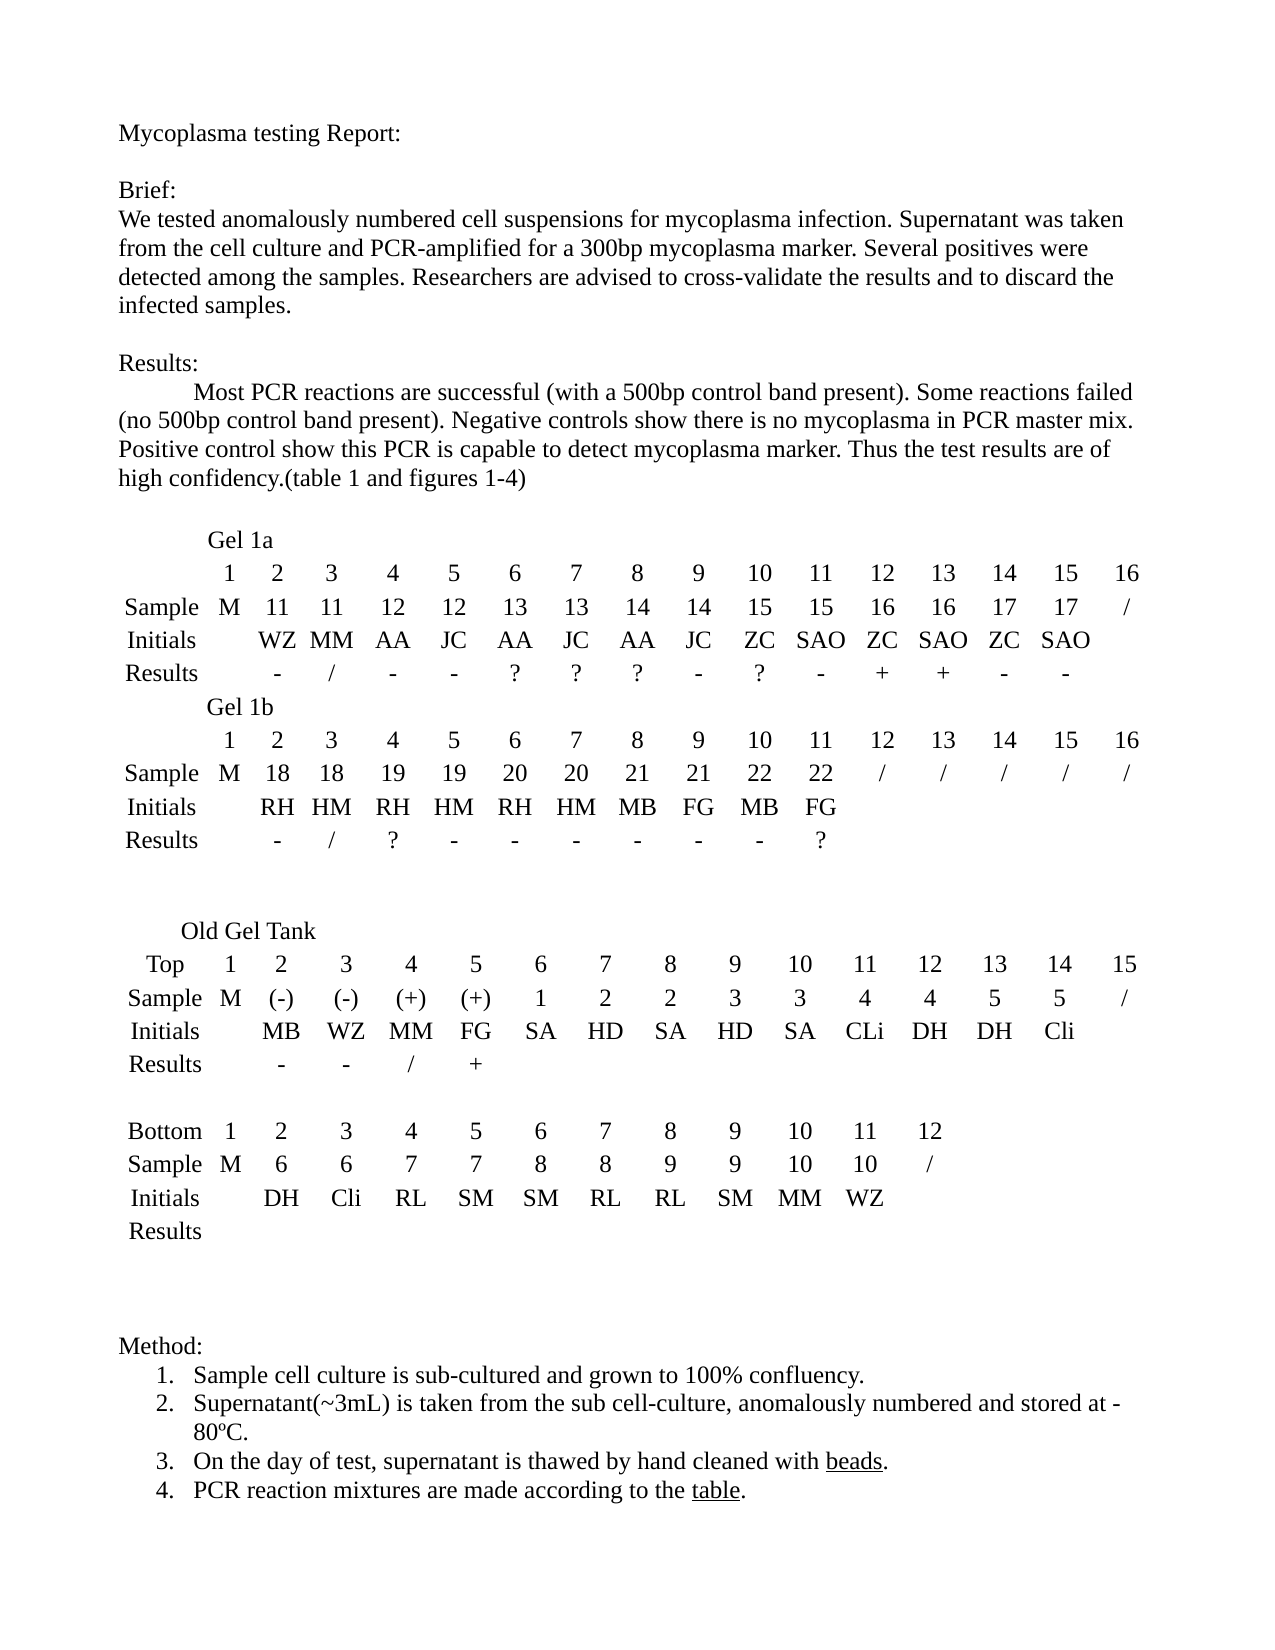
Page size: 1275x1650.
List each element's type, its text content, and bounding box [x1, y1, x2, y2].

table_header [379, 911, 443, 945]
table_cell ZC [974, 621, 1035, 654]
table_header [790, 521, 851, 554]
table_cell HM [301, 787, 362, 821]
table_header [424, 521, 484, 554]
table_cell [897, 1045, 962, 1078]
table_cell 8 [607, 554, 668, 587]
table_cell Cli [1027, 1011, 1092, 1045]
table_cell 11 [790, 554, 851, 587]
table_cell [851, 787, 913, 821]
table_cell [1092, 1178, 1157, 1211]
table_cell - [424, 654, 484, 687]
table_cell MM [768, 1178, 832, 1211]
table_cell 9 [703, 1145, 767, 1178]
table_cell [962, 1178, 1027, 1211]
table_cell SM [703, 1178, 767, 1211]
table_cell [897, 1211, 962, 1245]
table_cell 10 [768, 1111, 832, 1145]
table_cell Initials [118, 787, 205, 821]
table_cell 19 [362, 754, 423, 787]
table_cell ? [362, 821, 423, 854]
table_cell 10 [768, 945, 832, 978]
table_cell [1035, 821, 1096, 854]
table_cell [897, 1178, 962, 1211]
table_cell [1092, 1011, 1157, 1045]
table_cell Results [118, 654, 205, 687]
table_cell 5 [962, 978, 1027, 1011]
table_cell [1027, 1111, 1092, 1145]
table_header [443, 911, 508, 945]
table_cell + [443, 1045, 508, 1078]
table_cell 10 [768, 1145, 832, 1178]
table_cell 7 [379, 1145, 443, 1178]
table_cell [913, 687, 973, 721]
table_cell [424, 687, 484, 721]
table_cell [1096, 654, 1157, 687]
table_cell FG [443, 1011, 508, 1045]
table_cell [205, 621, 253, 654]
table_cell 7 [443, 1145, 508, 1178]
table_cell SM [443, 1178, 508, 1211]
table_header [974, 521, 1035, 554]
table_cell [362, 687, 423, 721]
table_cell 1 [508, 978, 573, 1011]
table_cell + [851, 654, 913, 687]
table_cell 13 [913, 721, 973, 754]
table_cell [205, 787, 253, 821]
table_cell [545, 687, 607, 721]
table_cell 9 [703, 945, 767, 978]
table_cell 6 [508, 1111, 573, 1145]
table_cell - [729, 821, 790, 854]
table_cell HD [573, 1011, 638, 1045]
table_cell [443, 1078, 508, 1111]
table_header [897, 911, 962, 945]
table_cell 20 [484, 754, 545, 787]
table_cell 14 [607, 587, 668, 621]
table_cell 9 [668, 721, 729, 754]
table_cell / [897, 1145, 962, 1178]
table_cell [1092, 1211, 1157, 1245]
text Mycoplasma testing Report: [118, 118, 1157, 147]
table_cell (-) [249, 978, 314, 1011]
table_cell [249, 1078, 314, 1111]
table_cell WZ [254, 621, 301, 654]
table_cell 1 [205, 721, 253, 754]
table_cell DH [962, 1011, 1027, 1045]
table_cell SM [508, 1178, 573, 1211]
text Method: [118, 1331, 1157, 1360]
table_cell FG [668, 787, 729, 821]
table_cell 3 [301, 554, 362, 587]
table_header Gel 1a [118, 521, 362, 554]
table_cell [1092, 1111, 1157, 1145]
table_cell ? [729, 654, 790, 687]
table_cell HM [424, 787, 484, 821]
table_cell 15 [790, 587, 851, 621]
table_header [703, 911, 767, 945]
table_cell 15 [1035, 554, 1096, 587]
table_cell [962, 1211, 1027, 1245]
table_cell - [668, 654, 729, 687]
table_cell 20 [545, 754, 607, 787]
table_cell 14 [1027, 945, 1092, 978]
table_cell [508, 1211, 573, 1245]
table_cell [913, 821, 973, 854]
table_cell 4 [833, 978, 897, 1011]
table_cell 5 [424, 721, 484, 754]
table_cell 7 [545, 554, 607, 587]
table_cell 9 [638, 1145, 703, 1178]
table_cell [508, 1078, 573, 1111]
table_cell [573, 1078, 638, 1111]
table_cell SAO [1035, 621, 1096, 654]
table_cell [1092, 1078, 1157, 1111]
table_cell Initials [118, 1011, 212, 1045]
table_cell - [424, 821, 484, 854]
table_cell 3 [703, 978, 767, 1011]
table_cell [508, 1045, 573, 1078]
table_cell Gel 1b [118, 687, 362, 721]
table_cell 17 [974, 587, 1035, 621]
table_cell 1 [212, 1111, 249, 1145]
table_cell [790, 687, 851, 721]
table_cell 2 [254, 721, 301, 754]
table_cell 4 [897, 978, 962, 1011]
list Supernatant(~3mL) is taken from the sub cell-culture, anomalously numbered and stored at -80ºC. [156, 1388, 1157, 1446]
table_cell 11 [254, 587, 301, 621]
table_cell 4 [379, 1111, 443, 1145]
table_cell 2 [254, 554, 301, 587]
table_cell FG [790, 787, 851, 821]
table_cell [703, 1045, 767, 1078]
table_cell Bottom [118, 1111, 212, 1145]
table_cell [205, 654, 253, 687]
table_cell 6 [249, 1145, 314, 1178]
table_cell HD [703, 1011, 767, 1045]
table_cell / [913, 754, 973, 787]
table_cell [851, 821, 913, 854]
table_cell Results [118, 821, 205, 854]
list On the day of test, supernatant is thawed by hand cleaned with beads. [156, 1446, 1157, 1475]
table_cell 22 [790, 754, 851, 787]
table_header [1092, 911, 1157, 945]
table_cell 5 [424, 554, 484, 587]
table_cell CLi [833, 1011, 897, 1045]
table_cell 11 [301, 587, 362, 621]
text Brief: [118, 176, 1157, 204]
table_cell 6 [314, 1145, 378, 1178]
table_cell [1027, 1078, 1092, 1111]
table_cell [314, 1078, 378, 1111]
table_cell 3 [314, 1111, 378, 1145]
table_cell (+) [379, 978, 443, 1011]
table_cell / [1092, 978, 1157, 1011]
table_cell 10 [833, 1145, 897, 1178]
table_cell 22 [729, 754, 790, 787]
list PCR reaction mixtures are made according to the table. [156, 1475, 1157, 1503]
table_cell 4 [362, 721, 423, 754]
table_cell JC [424, 621, 484, 654]
table_cell [974, 821, 1035, 854]
table_cell [1092, 1045, 1157, 1078]
table_cell - [668, 821, 729, 854]
table_cell 6 [484, 554, 545, 587]
text Most PCR reactions are successful (with a 500bp control band present). Some reactions failed (no 500bp control band present). Negative controls show there is no mycoplasma in PCR master mix. Positive control show this PCR is capable to detect mycoplasma marker. Thus the test results are of high confidency.(table 1 and figures 1-4) [118, 377, 1157, 492]
table_header [638, 911, 703, 945]
table_cell [314, 1211, 378, 1245]
table_cell (-) [314, 978, 378, 1011]
table_header [851, 521, 913, 554]
table_cell [1096, 821, 1157, 854]
table_cell [379, 1078, 443, 1111]
table_cell / [974, 754, 1035, 787]
table_cell AA [362, 621, 423, 654]
list Sample cell culture is sub-cultured and grown to 100% confluency. [156, 1360, 1157, 1388]
table_cell ? [790, 821, 851, 854]
table_cell RL [638, 1178, 703, 1211]
table_cell MB [729, 787, 790, 821]
table_cell [768, 1045, 832, 1078]
table_header [1035, 521, 1096, 554]
table_cell 17 [1035, 587, 1096, 621]
table_cell - [545, 821, 607, 854]
table_cell [833, 1078, 897, 1111]
table_cell SA [508, 1011, 573, 1045]
table_cell 2 [638, 978, 703, 1011]
table_cell [668, 687, 729, 721]
table_cell 4 [362, 554, 423, 587]
table_cell RH [362, 787, 423, 821]
table_cell SAO [790, 621, 851, 654]
table_cell + [913, 654, 973, 687]
table_cell 11 [790, 721, 851, 754]
table_cell [768, 1078, 832, 1111]
table_cell 7 [573, 1111, 638, 1145]
table_cell [768, 1211, 832, 1245]
table_cell SA [638, 1011, 703, 1045]
table_cell 5 [443, 1111, 508, 1145]
table_cell 2 [249, 1111, 314, 1145]
table_cell 9 [703, 1111, 767, 1145]
table_cell [962, 1045, 1027, 1078]
table_cell Top [118, 945, 212, 978]
table_cell [212, 1178, 249, 1211]
table_cell [1027, 1045, 1092, 1078]
table_cell 12 [851, 721, 913, 754]
table_cell [212, 1045, 249, 1078]
table_cell [1027, 1178, 1092, 1211]
table_cell [1035, 687, 1096, 721]
table_cell Sample [118, 1145, 212, 1178]
table_cell 7 [545, 721, 607, 754]
table_cell RL [379, 1178, 443, 1211]
table_cell 15 [729, 587, 790, 621]
table_cell - [974, 654, 1035, 687]
table_cell [913, 787, 973, 821]
table_cell 12 [851, 554, 913, 587]
table_cell ZC [729, 621, 790, 654]
table_header [607, 521, 668, 554]
table_cell 15 [1092, 945, 1157, 978]
table_cell [118, 554, 205, 587]
table_cell [638, 1045, 703, 1078]
table_cell - [790, 654, 851, 687]
table_cell / [301, 821, 362, 854]
table_cell 4 [379, 945, 443, 978]
text We tested anomalously numbered cell suspensions for mycoplasma infection. Supernatant was taken from the cell culture and PCR-amplified for a 300bp mycoplasma marker. Several positives were detected among the samples. Researchers are advised to cross-validate the results and to discard the infected samples. [118, 204, 1157, 319]
table_cell / [1096, 587, 1157, 621]
table_cell - [1035, 654, 1096, 687]
table_cell AA [607, 621, 668, 654]
table_cell [974, 787, 1035, 821]
table_cell [205, 821, 253, 854]
table_cell [974, 687, 1035, 721]
table_cell JC [545, 621, 607, 654]
table_cell Results [118, 1045, 212, 1078]
table_cell 1 [205, 554, 253, 587]
table_header [508, 911, 573, 945]
table_cell 13 [913, 554, 973, 587]
table_cell 6 [484, 721, 545, 754]
table_header [362, 521, 423, 554]
table_cell 16 [851, 587, 913, 621]
table_cell 13 [545, 587, 607, 621]
table_cell 9 [668, 554, 729, 587]
table_cell [118, 721, 205, 754]
table_cell 11 [833, 945, 897, 978]
table_cell 18 [254, 754, 301, 787]
table_cell Sample [118, 587, 205, 621]
table_cell [833, 1211, 897, 1245]
table_cell 8 [638, 1111, 703, 1145]
table_cell [962, 1078, 1027, 1111]
table_cell [1027, 1145, 1092, 1178]
table_cell Results [118, 1211, 212, 1245]
table_cell 8 [607, 721, 668, 754]
table_cell M [212, 1145, 249, 1178]
table_cell - [362, 654, 423, 687]
text Results: [118, 348, 1157, 377]
table_cell 21 [668, 754, 729, 787]
table_cell RH [254, 787, 301, 821]
table_header [545, 521, 607, 554]
table_cell [1027, 1211, 1092, 1245]
table_cell Sample [118, 978, 212, 1011]
table_cell 16 [913, 587, 973, 621]
table_cell 2 [573, 978, 638, 1011]
table_header [768, 911, 832, 945]
table_header [913, 521, 973, 554]
table_cell - [607, 821, 668, 854]
table_cell [638, 1211, 703, 1245]
table_cell Initials [118, 1178, 212, 1211]
table_cell [443, 1211, 508, 1245]
table_cell [962, 1111, 1027, 1145]
table_header [484, 521, 545, 554]
table_cell [1096, 621, 1157, 654]
table_cell [1096, 687, 1157, 721]
table_cell - [314, 1045, 378, 1078]
table_cell [607, 687, 668, 721]
table_cell MB [607, 787, 668, 821]
table_cell / [301, 654, 362, 687]
table_cell ? [545, 654, 607, 687]
table_cell 13 [962, 945, 1027, 978]
table_cell / [851, 754, 913, 787]
table_cell ? [484, 654, 545, 687]
table_cell [379, 1211, 443, 1245]
table_cell M [205, 754, 253, 787]
table_cell - [484, 821, 545, 854]
table_cell WZ [314, 1011, 378, 1045]
table_cell 11 [833, 1111, 897, 1145]
table_cell SAO [913, 621, 973, 654]
table_cell HM [545, 787, 607, 821]
table_cell 10 [729, 721, 790, 754]
table_cell DH [897, 1011, 962, 1045]
table_cell Sample [118, 754, 205, 787]
table_cell [212, 1211, 249, 1245]
table_cell [249, 1211, 314, 1245]
table_cell [573, 1211, 638, 1245]
table_cell 15 [1035, 721, 1096, 754]
table_cell [851, 687, 913, 721]
table_cell / [1035, 754, 1096, 787]
table_cell [1092, 1145, 1157, 1178]
table_cell 3 [768, 978, 832, 1011]
table_cell 12 [424, 587, 484, 621]
table_cell 14 [668, 587, 729, 621]
table_header [573, 911, 638, 945]
table_cell [962, 1145, 1027, 1178]
table_cell [1096, 787, 1157, 821]
table_cell 21 [607, 754, 668, 787]
table_cell SA [768, 1011, 832, 1045]
table_cell AA [484, 621, 545, 654]
table_header [1027, 911, 1092, 945]
table_cell - [249, 1045, 314, 1078]
table_cell MM [379, 1011, 443, 1045]
table_cell ? [607, 654, 668, 687]
table_cell - [254, 654, 301, 687]
table_cell 12 [897, 1111, 962, 1145]
table_cell MB [249, 1011, 314, 1045]
table_header [1096, 521, 1157, 554]
table_cell (+) [443, 978, 508, 1011]
table_header [962, 911, 1027, 945]
table_cell Cli [314, 1178, 378, 1211]
table_cell 16 [1096, 721, 1157, 754]
table_cell 5 [443, 945, 508, 978]
table_cell [1035, 787, 1096, 821]
table_cell RH [484, 787, 545, 821]
table_cell 8 [638, 945, 703, 978]
table_cell [212, 1011, 249, 1045]
table_cell / [379, 1045, 443, 1078]
table_cell Initials [118, 621, 205, 654]
table_header Old Gel Tank [118, 911, 378, 945]
table_cell [833, 1045, 897, 1078]
table_cell [212, 1078, 249, 1111]
table_cell 6 [508, 945, 573, 978]
table_cell 18 [301, 754, 362, 787]
table_cell 2 [249, 945, 314, 978]
table_cell [573, 1045, 638, 1078]
table_cell 19 [424, 754, 484, 787]
table_header [833, 911, 897, 945]
table_cell JC [668, 621, 729, 654]
table_cell 8 [508, 1145, 573, 1178]
table_cell WZ [833, 1178, 897, 1211]
table_cell 13 [484, 587, 545, 621]
table_cell 1 [212, 945, 249, 978]
table_cell 8 [573, 1145, 638, 1178]
table_cell / [1096, 754, 1157, 787]
table_cell 3 [314, 945, 378, 978]
table_cell 12 [897, 945, 962, 978]
table_cell [118, 1078, 212, 1111]
table_cell [703, 1211, 767, 1245]
table_cell [729, 687, 790, 721]
table_cell [897, 1078, 962, 1111]
table_cell 16 [1096, 554, 1157, 587]
table_header [729, 521, 790, 554]
table_cell 14 [974, 721, 1035, 754]
table_header [668, 521, 729, 554]
table_cell 10 [729, 554, 790, 587]
table_cell - [254, 821, 301, 854]
table_cell [703, 1078, 767, 1111]
table_cell ZC [851, 621, 913, 654]
table_cell 14 [974, 554, 1035, 587]
table_cell 7 [573, 945, 638, 978]
table_cell MM [301, 621, 362, 654]
table_cell [638, 1078, 703, 1111]
table_cell 12 [362, 587, 423, 621]
table_cell 3 [301, 721, 362, 754]
table_cell RL [573, 1178, 638, 1211]
table_cell M [212, 978, 249, 1011]
table_cell 5 [1027, 978, 1092, 1011]
table_cell DH [249, 1178, 314, 1211]
table_cell M [205, 587, 253, 621]
table_cell [484, 687, 545, 721]
